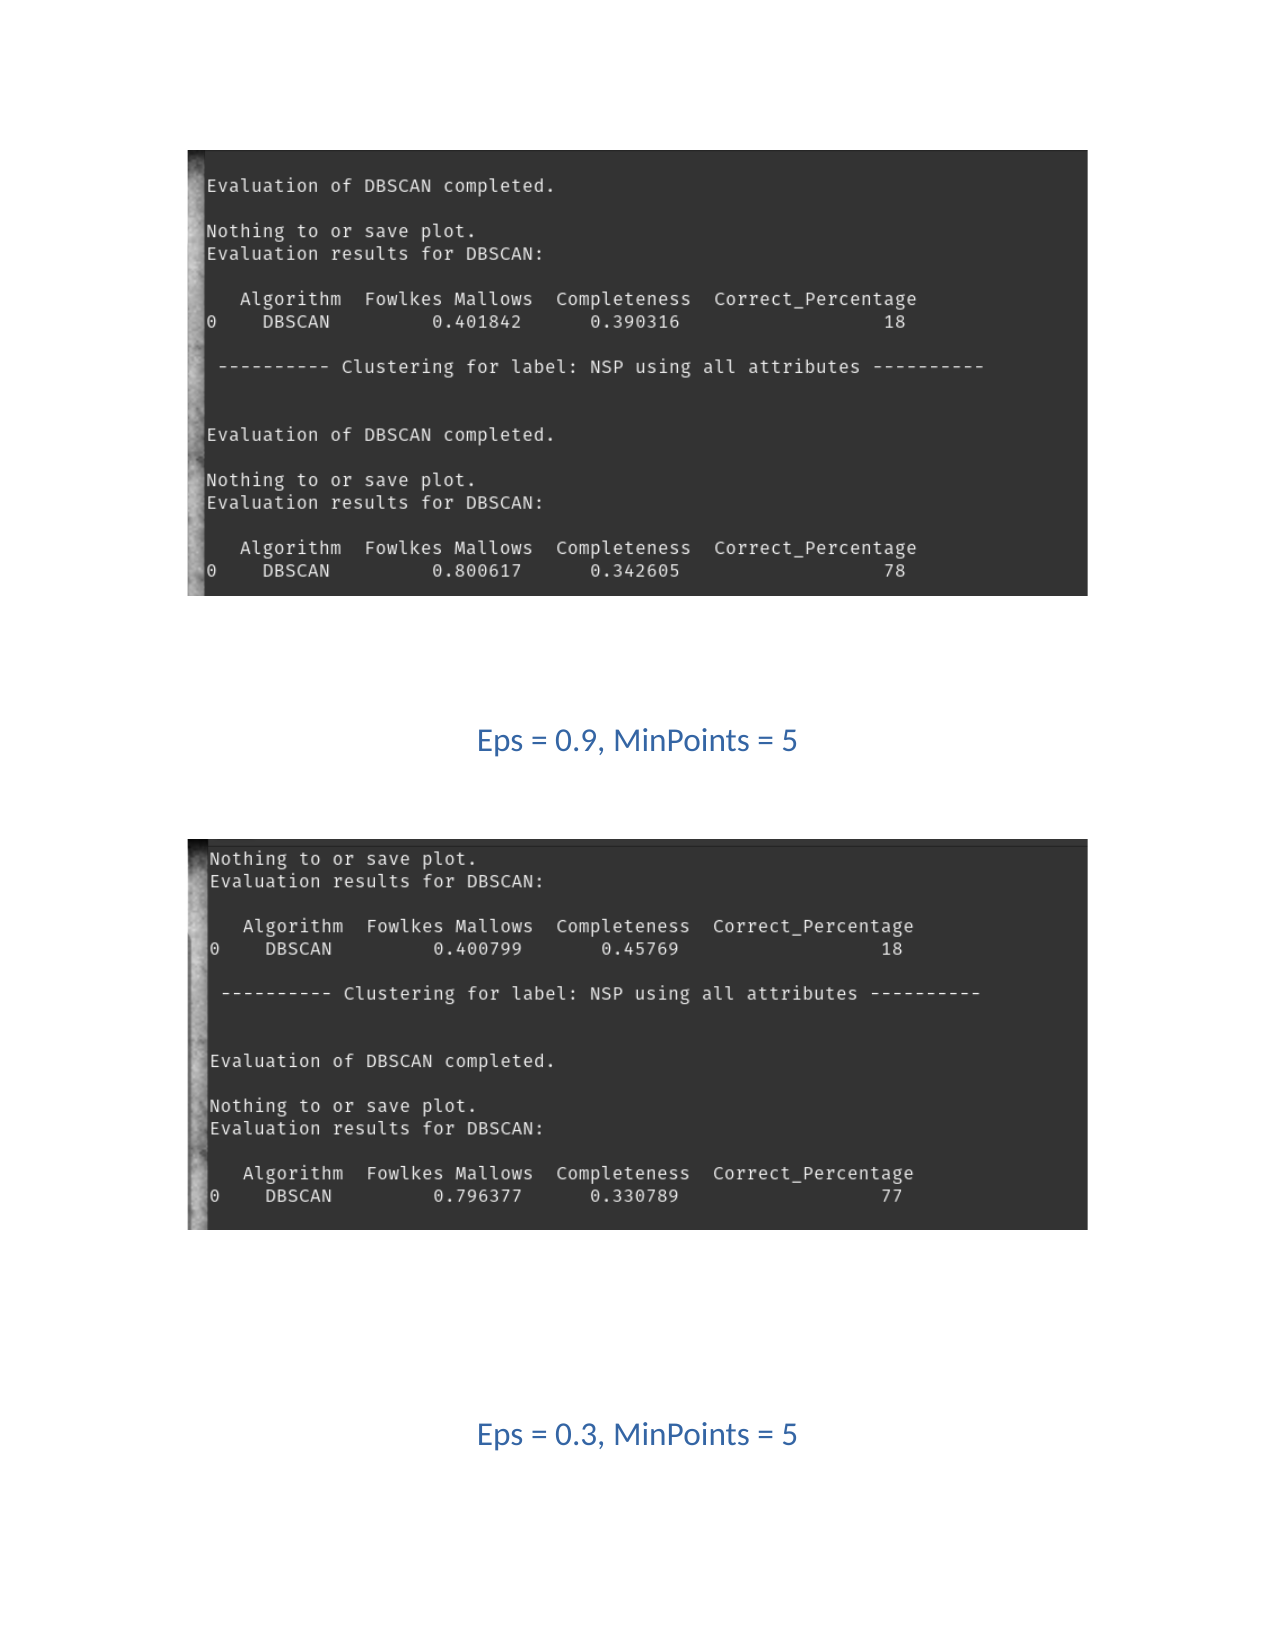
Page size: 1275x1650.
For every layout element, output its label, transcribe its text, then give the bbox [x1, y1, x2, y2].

text Eps = 0.9, MinPoints = 5 [187, 719, 1087, 759]
text Eps = 0.3, MinPoints = 5 [187, 1413, 1087, 1453]
picture [187, 150, 1088, 596]
picture [187, 839, 1088, 1230]
